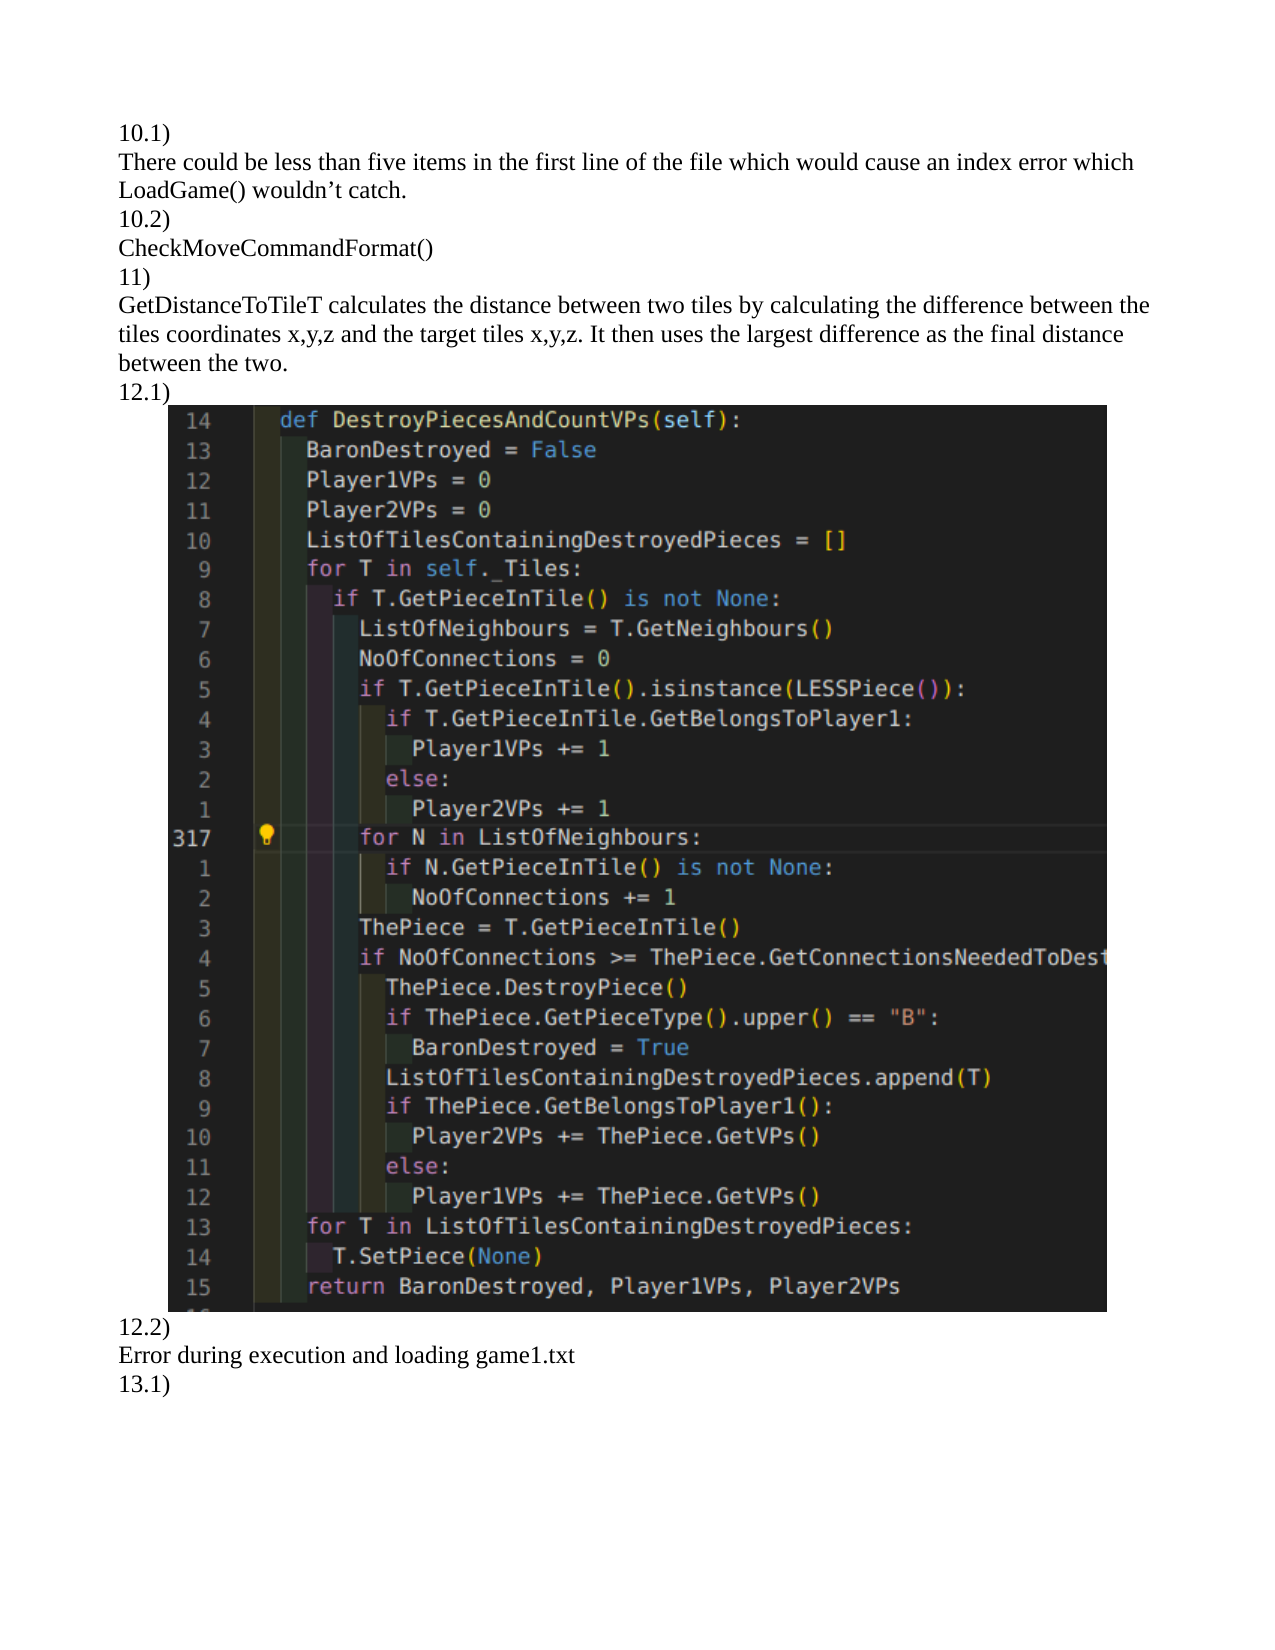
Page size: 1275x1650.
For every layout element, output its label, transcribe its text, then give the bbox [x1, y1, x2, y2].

text There could be less than five items in the first line of the file which would cause an index error which LoadGame() wouldn’t catch. [118, 147, 1157, 204]
text Error during execution and loading game1.txt [118, 1340, 1157, 1369]
text 12.1) [118, 377, 1157, 406]
text 11) [118, 262, 1157, 291]
picture [168, 405, 1107, 1312]
text 13.1) [118, 1369, 1157, 1398]
text 10.2) [118, 204, 1157, 233]
text CheckMoveCommandFormat() [118, 233, 1157, 262]
text GetDistanceToTileT calculates the distance between two tiles by calculating the difference between the tiles coordinates x,y,z and the target tiles x,y,z. It then uses the largest difference as the final distance between the two. [118, 291, 1157, 377]
text 12.2) [118, 406, 1157, 1340]
text 10.1) [118, 118, 1157, 147]
